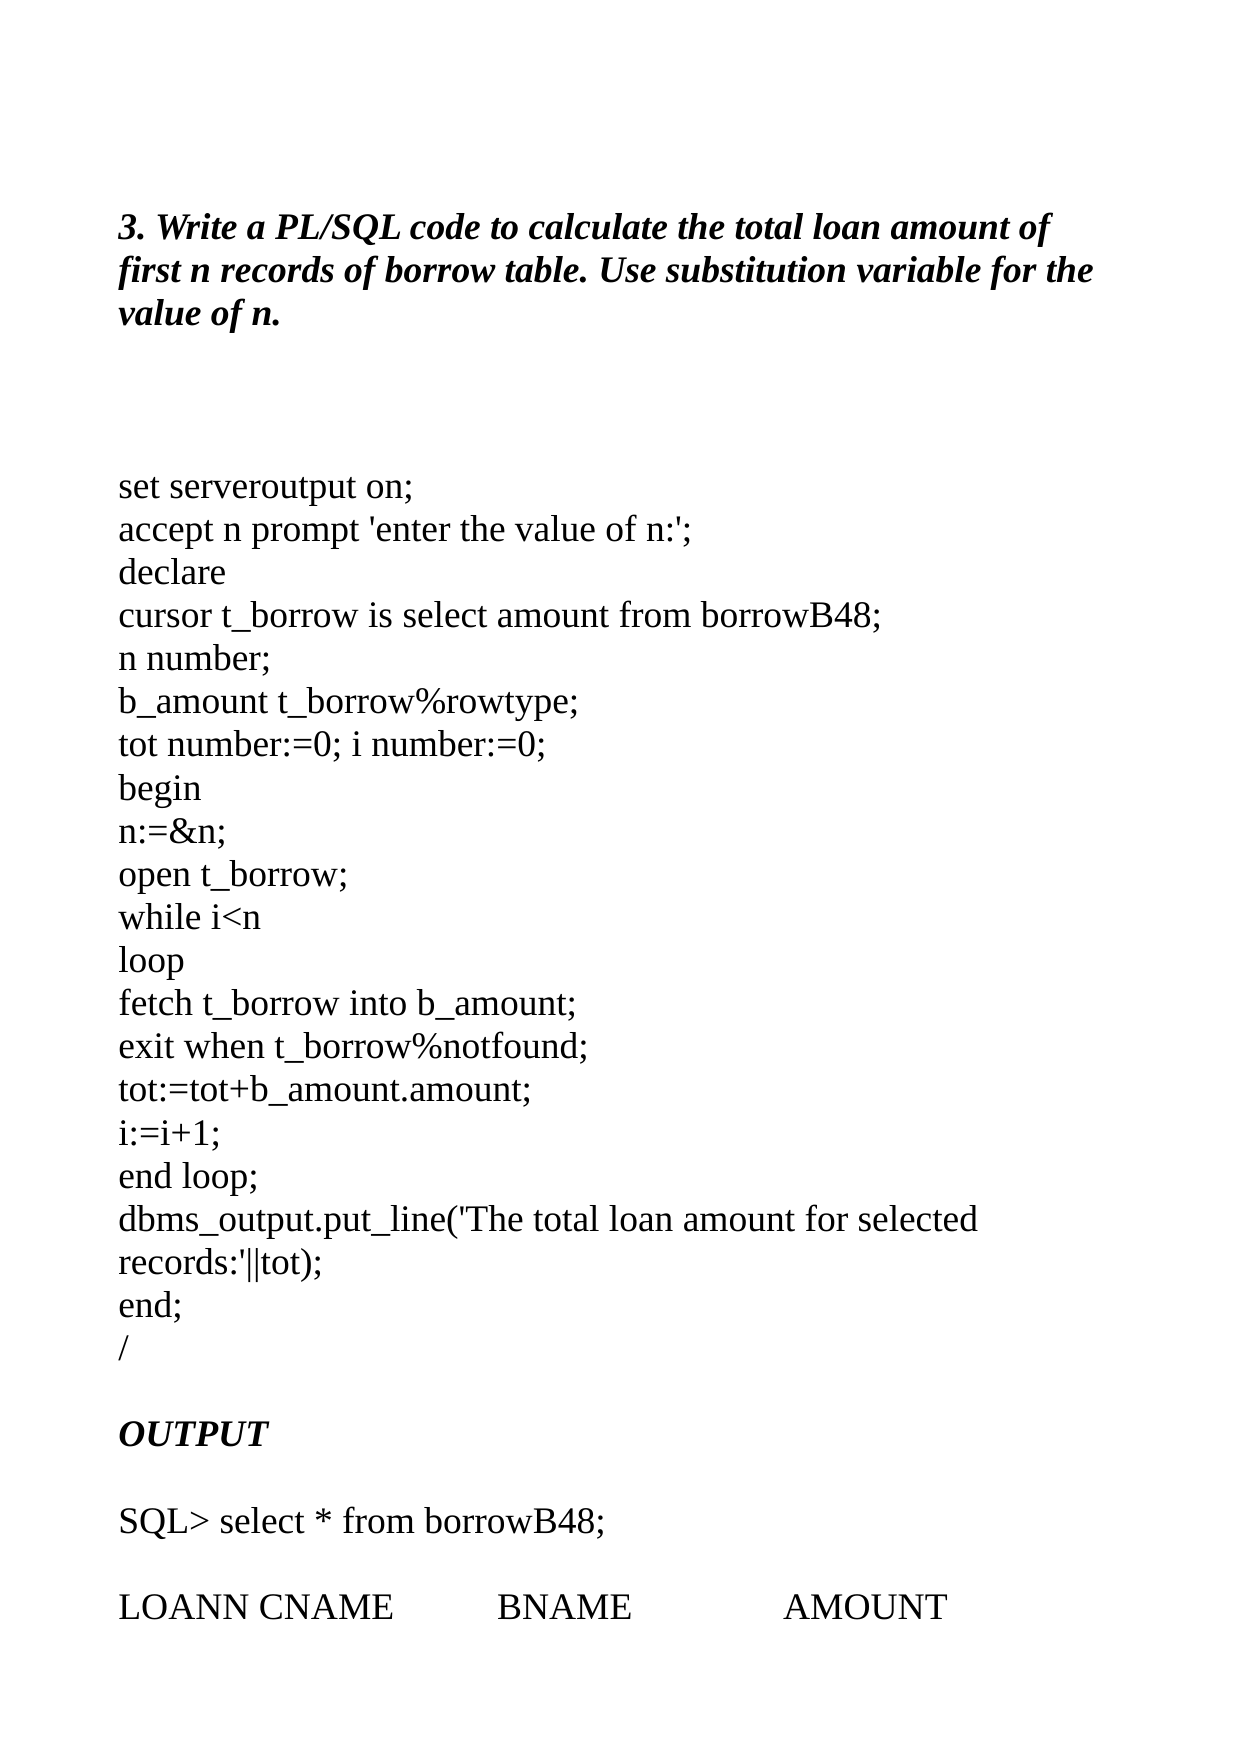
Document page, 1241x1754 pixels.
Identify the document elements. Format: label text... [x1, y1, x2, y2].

text end; [118, 1282, 1122, 1326]
text end loop; [118, 1153, 1122, 1196]
text accept n prompt 'enter the value of n:'; [118, 506, 1122, 549]
text tot:=tot+b_amount.amount; [118, 1067, 1122, 1110]
text i:=i+1; [118, 1110, 1122, 1153]
text fetch t_borrow into b_amount; [118, 981, 1122, 1024]
text LOANN CNAME BNAME AMOUNT [118, 1584, 1122, 1627]
text tot number:=0; i number:=0; [118, 722, 1122, 765]
text n:=&n; [118, 808, 1122, 851]
text 3. Write a PL/SQL code to calculate the total loan amount of first n records of borrow table. Use substitution variable for the value of n. [118, 204, 1122, 334]
text b_amount t_borrow%rowtype; [118, 679, 1122, 722]
text cursor t_borrow is select amount from borrowB48; [118, 592, 1122, 636]
text exit when t_borrow%notfound; [118, 1024, 1122, 1067]
text set serveroutput on; [118, 463, 1122, 506]
text n number; [118, 636, 1122, 679]
text open t_borrow; [118, 851, 1122, 894]
text / [118, 1326, 1122, 1369]
text declare [118, 549, 1122, 592]
text begin [118, 765, 1122, 808]
text SQL> select * from borrowB48; [118, 1498, 1122, 1541]
text dbms_output.put_line('The total loan amount for selected records:'||tot); [118, 1196, 1122, 1282]
text loop [118, 937, 1122, 981]
text OUTPUT [118, 1412, 1122, 1455]
text while i<n [118, 894, 1122, 937]
